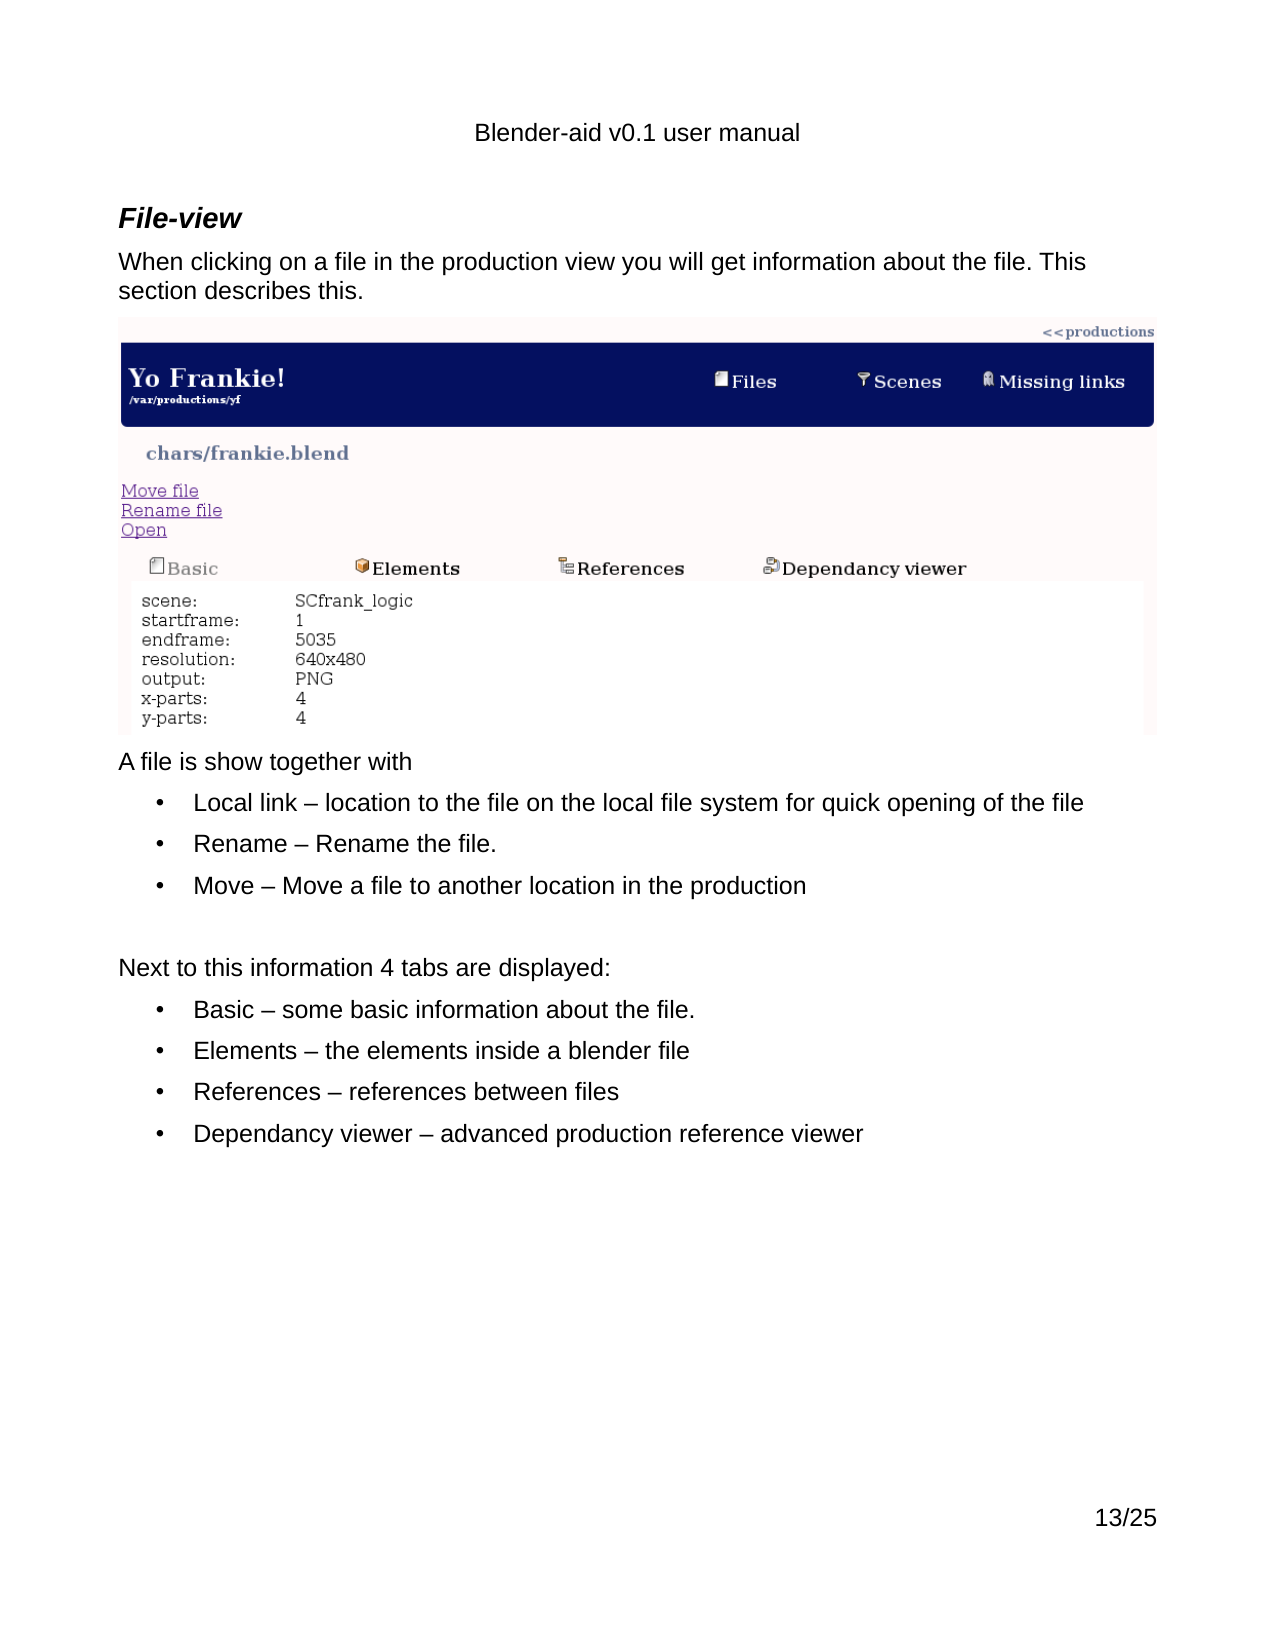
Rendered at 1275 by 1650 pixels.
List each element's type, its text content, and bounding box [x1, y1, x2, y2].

list References – references between files [156, 1077, 1157, 1106]
list Local link – location to the file on the local file system for quick opening of the file [156, 788, 1157, 817]
list Dependancy viewer – advanced production reference viewer [156, 1119, 1157, 1147]
subtitle File-view [118, 201, 1157, 235]
picture [118, 317, 1157, 735]
text Next to this information 4 tabs are displayed: [118, 953, 1157, 982]
text A file is show together with [118, 747, 1157, 776]
text When clicking on a file in the production view you will get information about the file. This section describes this. [118, 247, 1157, 305]
list Elements – the elements inside a blender file [156, 1036, 1157, 1065]
list Move – Move a file to another location in the production [156, 871, 1157, 899]
list Basic – some basic information about the file. [156, 994, 1157, 1023]
list Rename – Rename the file. [156, 829, 1157, 858]
